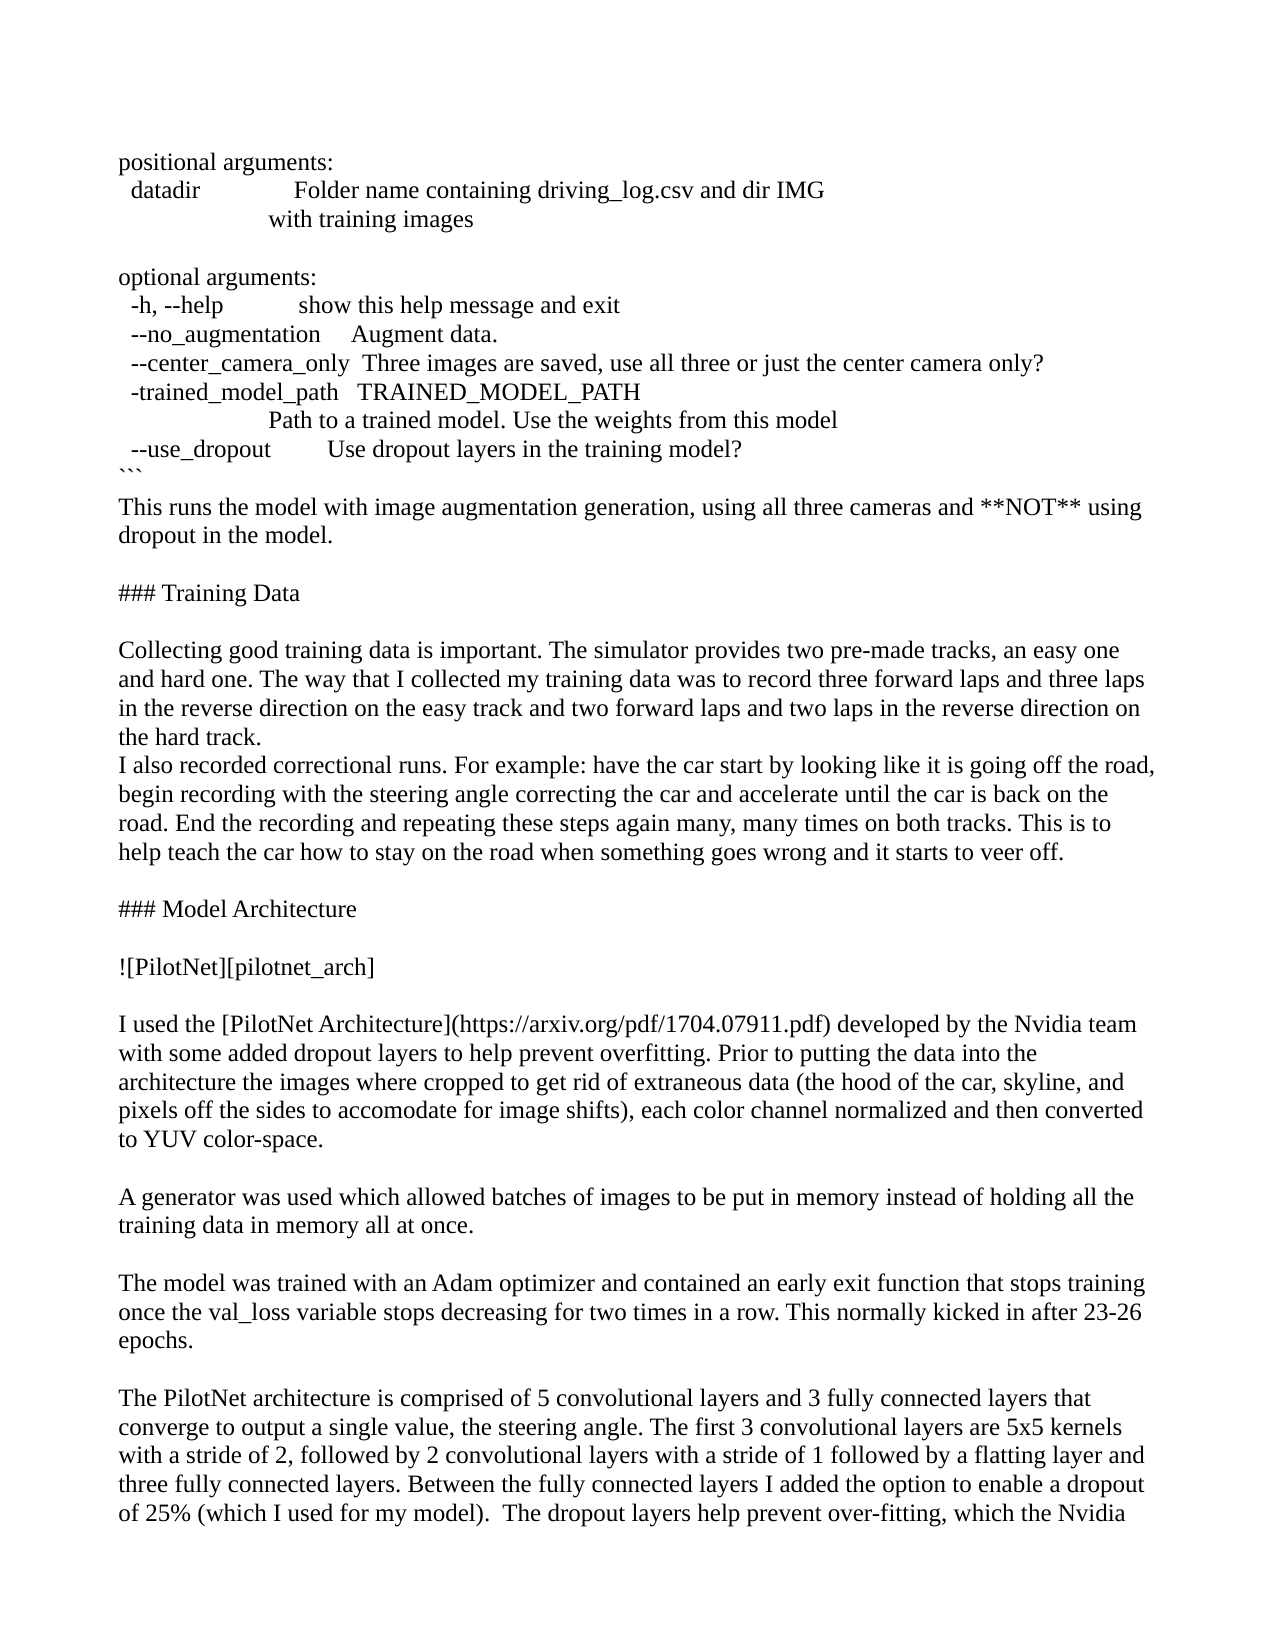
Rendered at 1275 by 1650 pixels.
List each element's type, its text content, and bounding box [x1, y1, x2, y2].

text datadir Folder name containing driving_log.csv and dir IMG [118, 176, 1157, 204]
text Collecting good training data is important. The simulator provides two pre-made tracks, an easy one and hard one. The way that I collected my training data was to record three forward laps and three laps in the reverse direction on the easy track and two forward laps and two laps in the reverse direction on the hard track. [118, 636, 1157, 751]
text The PilotNet architecture is comprised of 5 convolutional layers and 3 fully connected layers that converge to output a single value, the steering angle. The first 3 convolutional layers are 5x5 kernels with a stride of 2, followed by 2 convolutional layers with a stride of 1 followed by a flatting layer and three fully connected layers. Between the fully connected layers I added the option to enable a dropout of 25% (which I used for my model). The dropout layers help prevent over-fitting, which the Nvidia [118, 1383, 1157, 1527]
text optional arguments: [118, 262, 1157, 291]
text This runs the model with image augmentation generation, using all three cameras and **NOT** using dropout in the model. [118, 492, 1157, 549]
text Path to a trained model. Use the weights from this model [118, 406, 1157, 434]
text --no_augmentation Augment data. [118, 319, 1157, 348]
text positional arguments: [118, 147, 1157, 176]
text --use_dropout Use dropout layers in the training model? [118, 434, 1157, 463]
text --center_camera_only Three images are saved, use all three or just the center camera only? [118, 348, 1157, 377]
text A generator was used which allowed batches of images to be put in memory instead of holding all the training data in memory all at once. [118, 1182, 1157, 1239]
text I also recorded correctional runs. For example: have the car start by looking like it is going off the road, begin recording with the steering angle correcting the car and accelerate until the car is back on the road. End the recording and repeating these steps again many, many times on both tracks. This is to help teach the car how to stay on the road when something goes wrong and it starts to veer off. [118, 751, 1157, 866]
text -h, --help show this help message and exit [118, 291, 1157, 319]
text with training images [118, 204, 1157, 233]
text -trained_model_path TRAINED_MODEL_PATH [118, 377, 1157, 406]
text ![PilotNet][pilotnet_arch] [118, 952, 1157, 981]
text The model was trained with an Adam optimizer and contained an early exit function that stops training once the val_loss variable stops decreasing for two times in a row. This normally kicked in after 23-26 epochs. [118, 1268, 1157, 1354]
text ### Model Architecture [118, 894, 1157, 923]
text ``` [118, 463, 1157, 492]
text ### Training Data [118, 578, 1157, 607]
text I used the [PilotNet Architecture](https://arxiv.org/pdf/1704.07911.pdf) developed by the Nvidia team with some added dropout layers to help prevent overfitting. Prior to putting the data into the architecture the images where cropped to get rid of extraneous data (the hood of the car, skyline, and pixels off the sides to accomodate for image shifts), each color channel normalized and then converted to YUV color-space. [118, 1009, 1157, 1153]
